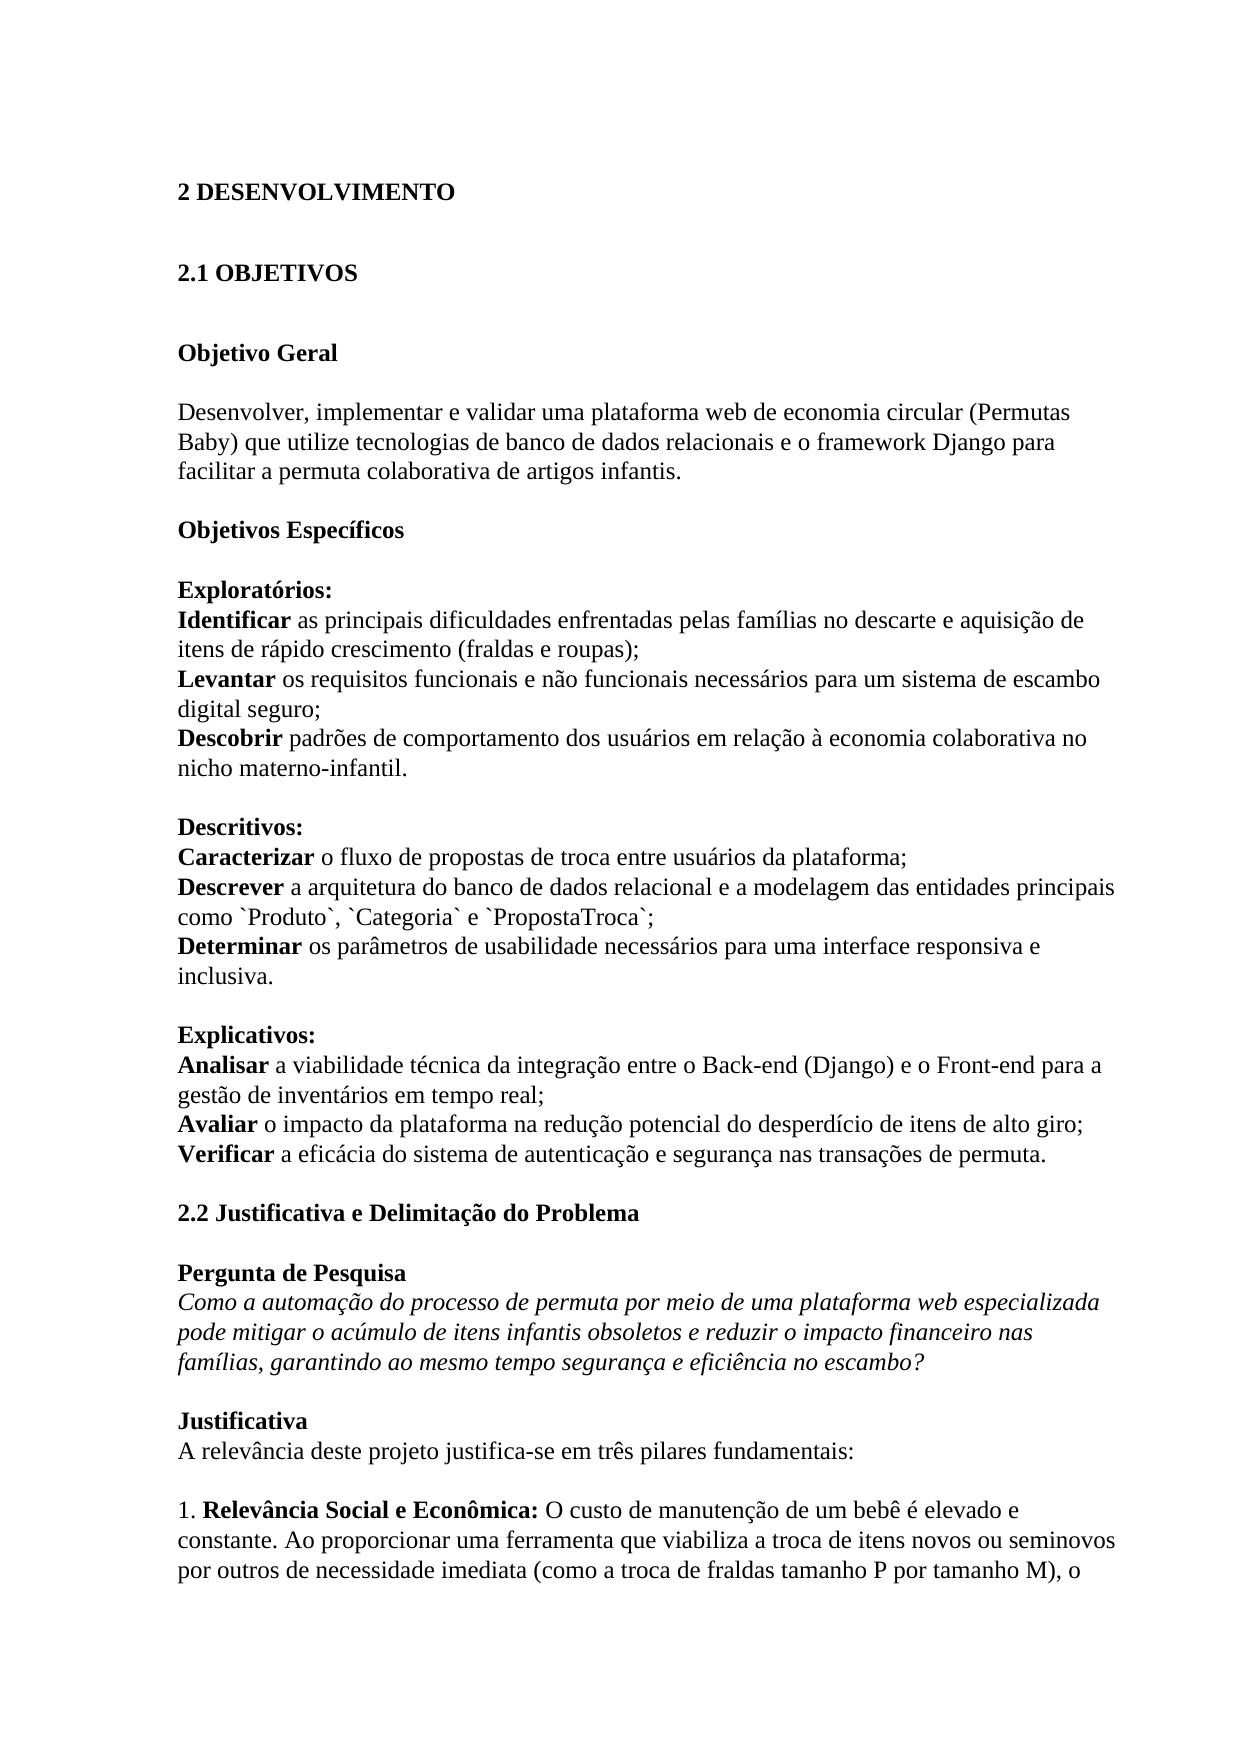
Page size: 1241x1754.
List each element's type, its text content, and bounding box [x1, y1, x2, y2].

subtitle 2 Desenvolvimento [177, 177, 1122, 206]
text Descrever a arquitetura do banco de dados relacional e a modelagem das entidades principais como `Produto`, `Categoria` e `PropostaTroca`; [177, 871, 1122, 930]
text Verificar a eficácia do sistema de autenticação e segurança nas transações de permuta. [177, 1138, 1122, 1168]
text A relevância deste projeto justifica-se em três pilares fundamentais: [177, 1435, 1122, 1465]
text Avaliar o impacto da plataforma na redução potencial do desperdício de itens de alto giro; [177, 1108, 1122, 1138]
text Objetivo Geral [177, 338, 1122, 367]
text Caracterizar o fluxo de propostas de troca entre usuários da plataforma; [177, 841, 1122, 871]
text Determinar os parâmetros de usabilidade necessários para uma interface responsiva e inclusiva. [177, 930, 1122, 990]
text Pergunta de Pesquisa [177, 1257, 1122, 1287]
text Exploratórios: [177, 574, 1122, 604]
text Descobrir padrões de comportamento dos usuários em relação à economia colaborativa no nicho materno-infantil. [177, 722, 1122, 782]
text Identificar as principais dificuldades enfrentadas pelas famílias no descarte e aquisição de itens de rápido crescimento (fraldas e roupas); [177, 604, 1122, 663]
text Como a automação do processo de permuta por meio de uma plataforma web especializada pode mitigar o acúmulo de itens infantis obsoletos e reduzir o impacto financeiro nas famílias, garantindo ao mesmo tempo segurança e eficiência no escambo? [177, 1287, 1122, 1376]
text Levantar os requisitos funcionais e não funcionais necessários para um sistema de escambo digital seguro; [177, 663, 1122, 722]
text 1. Relevância Social e Econômica: O custo de manutenção de um bebê é elevado e constante. Ao proporcionar uma ferramenta que viabiliza a troca de itens novos ou seminovos por outros de necessidade imediata (como a troca de fraldas tamanho P por tamanho M), o [177, 1494, 1122, 1583]
text Analisar a viabilidade técnica da integração entre o Back-end (Django) e o Front-end para a gestão de inventários em tempo real; [177, 1049, 1122, 1108]
text Descritivos: [177, 812, 1122, 841]
text Desenvolver, implementar e validar uma plataforma web de economia circular (Permutas Baby) que utilize tecnologias de banco de dados relacionais e o framework Django para facilitar a permuta colaborativa de artigos infantis. [177, 396, 1122, 485]
text Objetivos Específicos [177, 515, 1122, 544]
subtitle 2.1 Objetivos [177, 258, 1122, 287]
text 2.2 Justificativa e Delimitação do Problema [177, 1197, 1122, 1227]
text Justificativa [177, 1405, 1122, 1435]
text Explicativos: [177, 1019, 1122, 1049]
